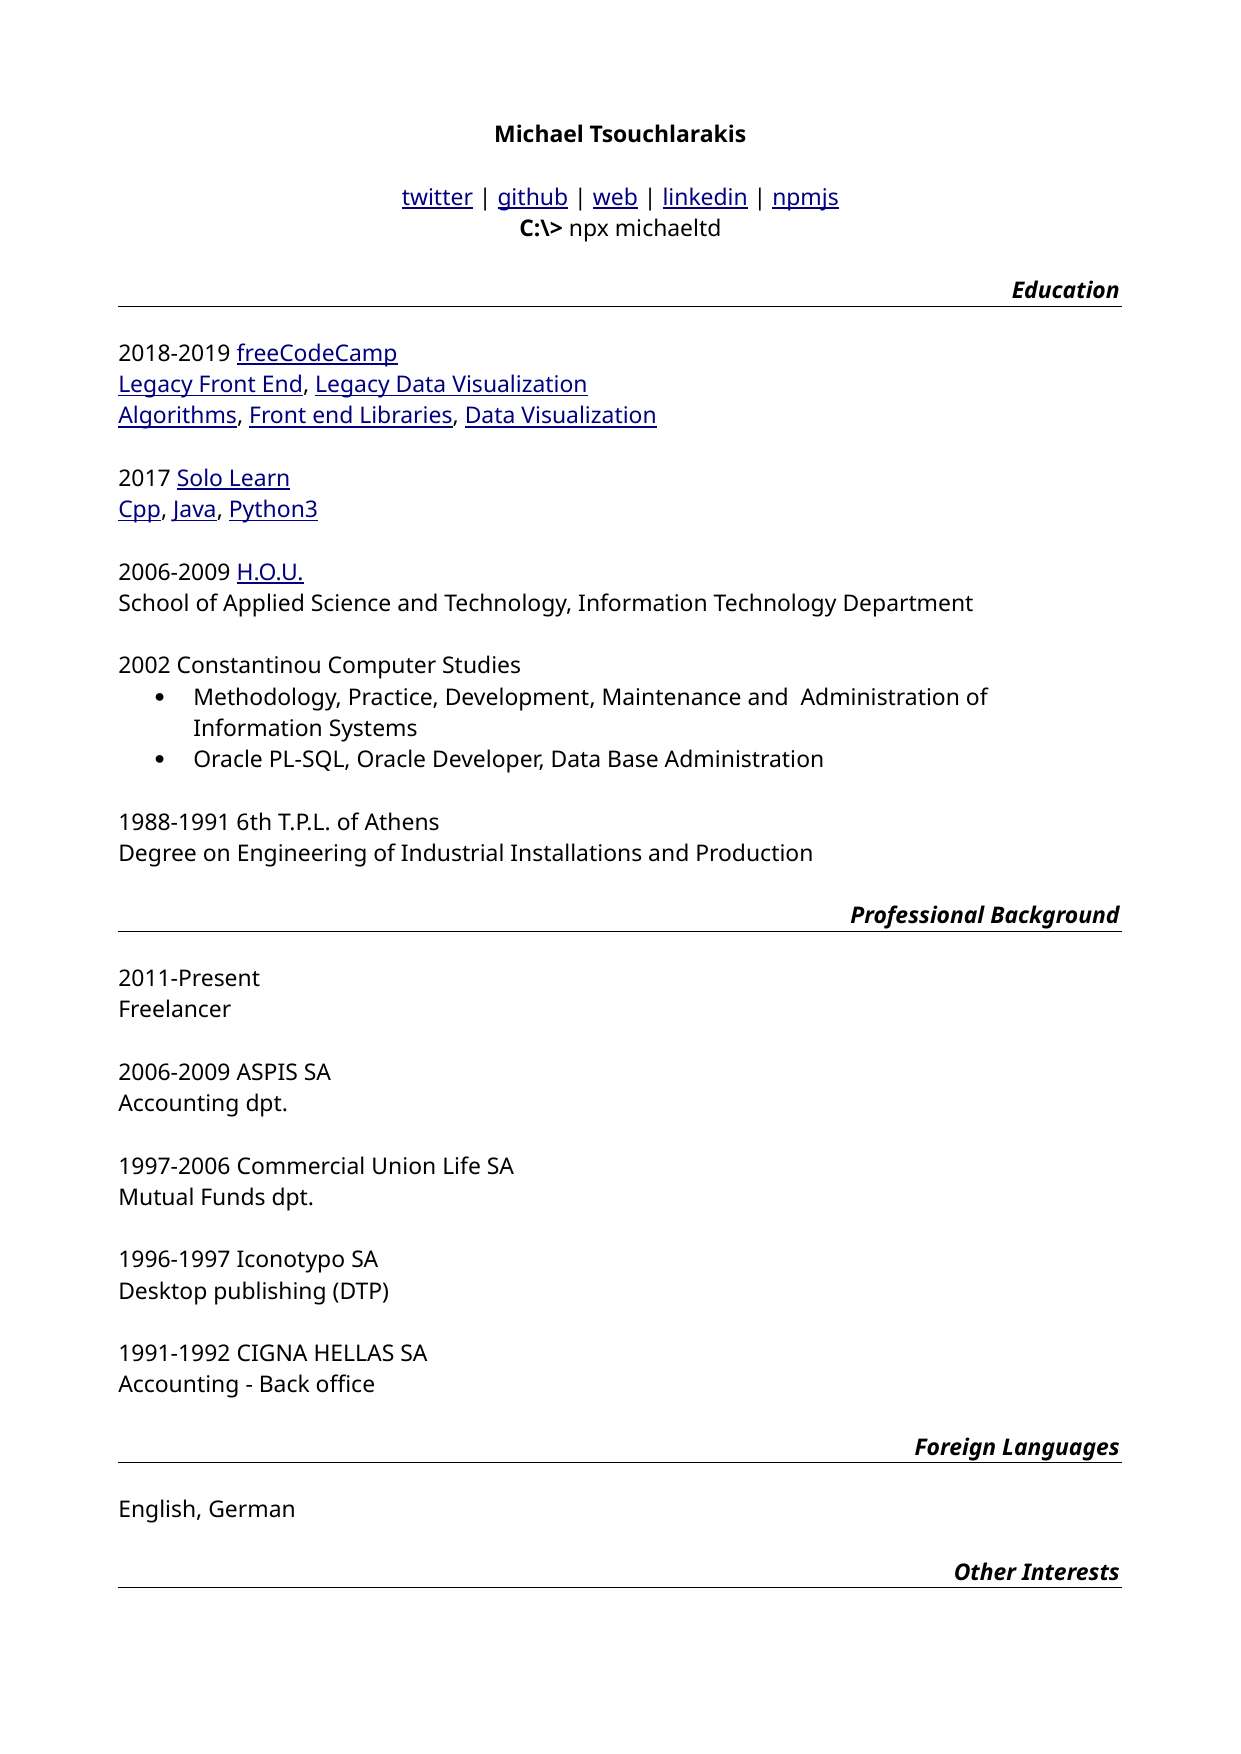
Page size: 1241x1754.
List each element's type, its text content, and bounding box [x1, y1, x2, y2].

text Foreign Languages [118, 1431, 1122, 1462]
text Legacy Front End, Legacy Data Visualization Algorithms, Front end Libraries, Data Visualization [118, 368, 1122, 431]
text Accounting - Back office [118, 1368, 1122, 1399]
text Desktop publishing (DTP) [118, 1274, 1122, 1306]
text 2002 Constantinou Computer Studies [118, 649, 1122, 681]
text 2018-2019 freeCodeCamp [118, 337, 1122, 368]
text 1988-1991 6th T.P.L. of Athens [118, 806, 1122, 837]
list Methodology, Practice, Development, Maintenance and Administration of Information Systems [156, 681, 1122, 743]
text School of Applied Science and Technology, Information Technology Department [118, 587, 1122, 618]
text 1991-1992 CIGNA HELLAS SA [118, 1337, 1122, 1368]
text 2006-2009 H.O.U. [118, 556, 1122, 587]
text Freelancer [118, 993, 1122, 1024]
text 1996-1997 Iconotypo SA [118, 1243, 1122, 1274]
text Other Interests [118, 1556, 1122, 1587]
text Professional Background [118, 899, 1122, 931]
text C:\> npx michaeltd [118, 212, 1122, 243]
text twitter | github | web | linkedin | npmjs [118, 181, 1122, 212]
text Accounting dpt. [118, 1087, 1122, 1118]
text Cpp, Java, Python3 [118, 493, 1122, 524]
text 2017 Solo Learn [118, 462, 1122, 493]
text 2011-Present [118, 962, 1122, 993]
text 1997-2006 Commercial Union Life SA [118, 1149, 1122, 1181]
text 2006-2009 ASPIS SA [118, 1056, 1122, 1087]
text Degree on Engineering of Industrial Installations and Production [118, 837, 1122, 868]
text Mutual Funds dpt. [118, 1181, 1122, 1212]
list Oracle PL-SQL, Oracle Developer, Data Base Administration [156, 743, 1122, 774]
text Education [118, 274, 1122, 306]
text English, German [118, 1493, 1122, 1525]
text Michael Tsouchlarakis [118, 118, 1122, 149]
